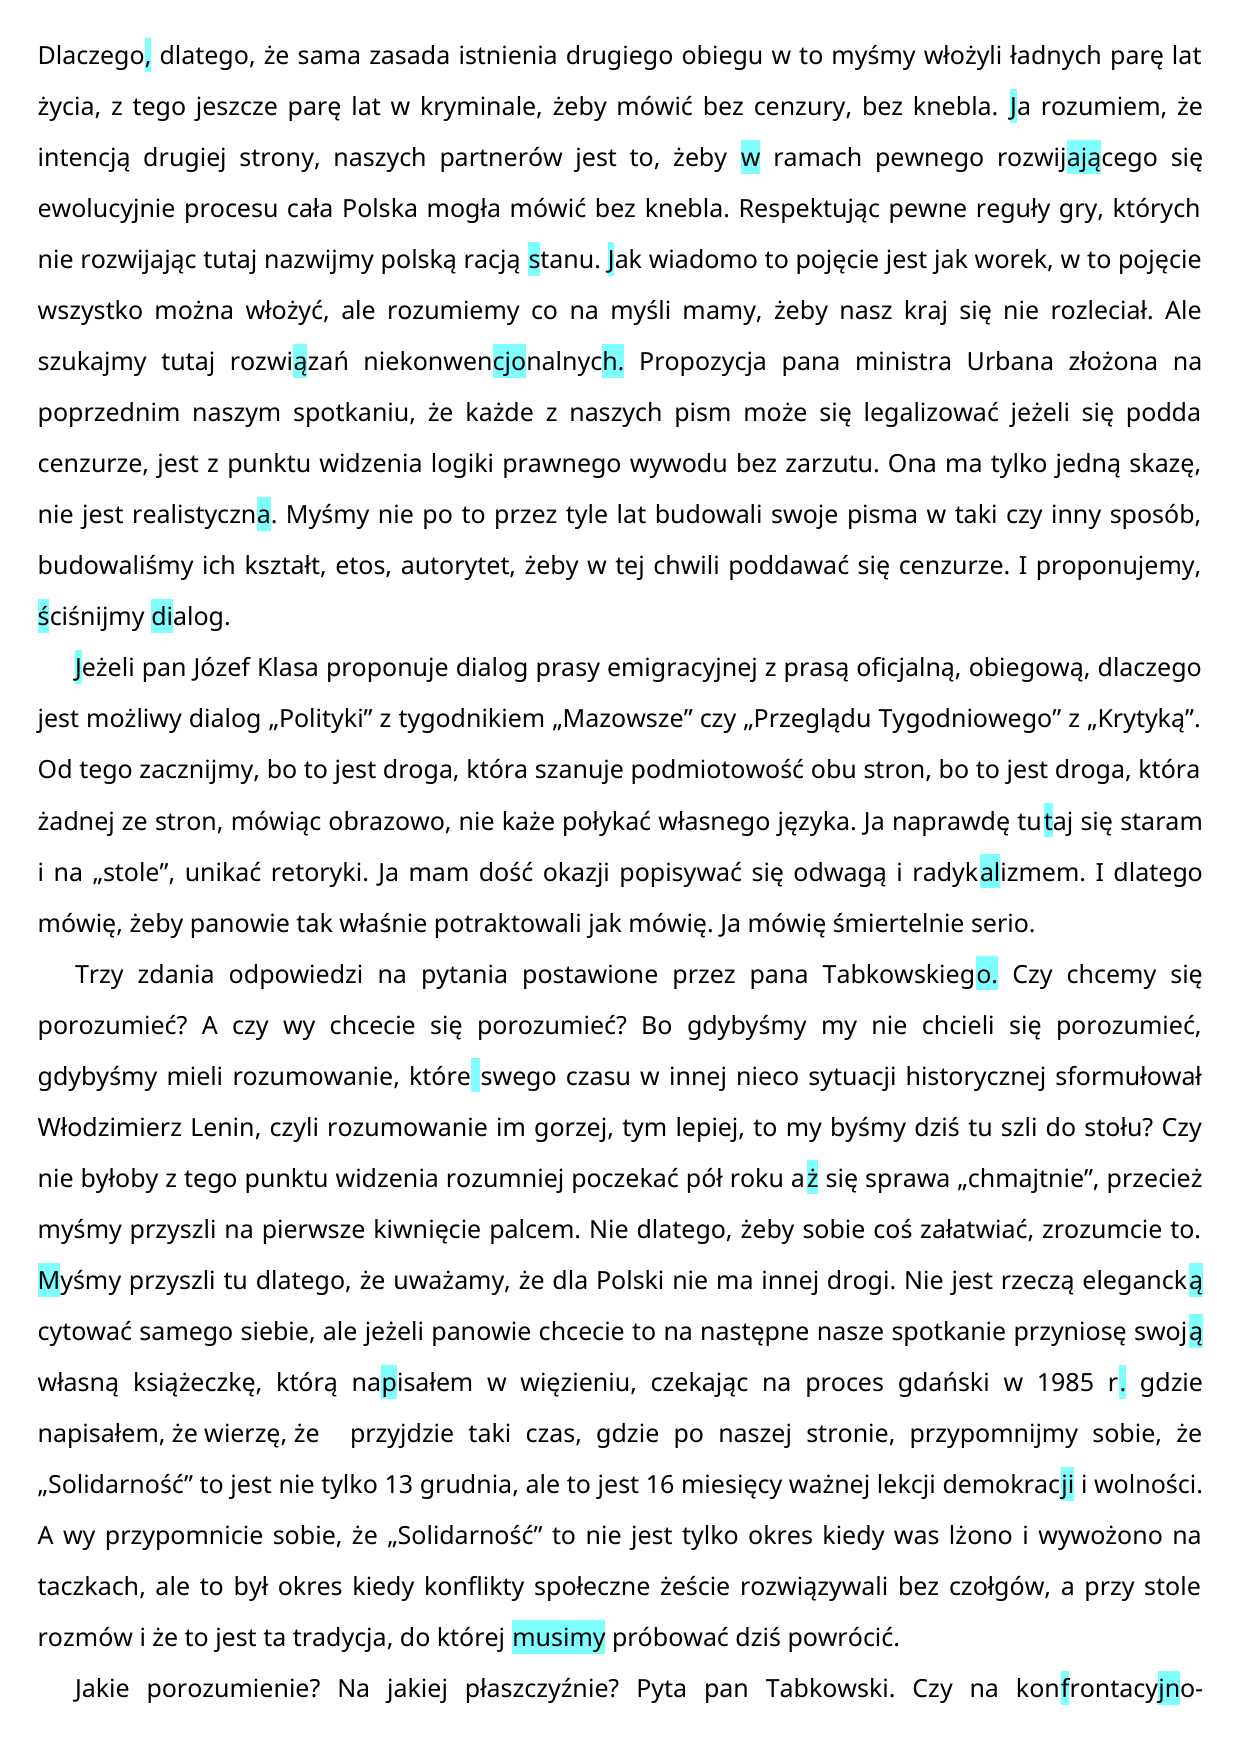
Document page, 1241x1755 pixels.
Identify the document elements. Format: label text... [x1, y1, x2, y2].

text Jeżeli pan Józef Klasa proponuje dialog prasy emigracyjnej z prasą oficjalną, obiegową, dlaczego jest możliwy dialog „Polityki” z tygodnikiem „Mazowsze” czy „Przeglądu Tygodniowego” z „Krytyką”. Od tego zacznijmy, bo to jest droga, która szanuje podmiotowość obu stron, bo to jest droga, która żadnej ze stron, mówiąc obrazowo, nie każe połykać własnego języka. Ja naprawdę tutaj się staram i na „stole”, unikać retoryki. Ja mam dość okazji popisywać się odwagą i radykalizmem. I dlatego mówię, żeby panowie tak właśnie potraktowali jak mówię. Ja mówię śmiertelnie serio. [37, 650, 1203, 939]
text Jakie porozumienie? Na jakiej płaszczyźnie? Pyta pan Tabkowski. Czy na konfrontacyjno- [37, 1671, 1203, 1705]
text Trzy zdania odpowiedzi na pytania postawione przez pana Tabkowskiego. Czy chcemy się porozumieć? A czy wy chcecie się porozumieć? Bo gdybyśmy my nie chcieli się porozumieć, gdybyśmy mieli rozumowanie, które swego czasu w innej nieco sytuacji historycznej sformułował Włodzimierz Lenin, czyli rozumowanie im gorzej, tym lepiej, to my byśmy dziś tu szli do stołu? Czy nie byłoby z tego punktu widzenia rozumniej poczekać pół roku aż się sprawa „chmajtnie”, przecież myśmy przyszli na pierwsze kiwnięcie palcem. Nie dlatego, żeby sobie coś załatwiać, zrozumcie to. Myśmy przyszli tu dlatego, że uważamy, że dla Polski nie ma innej drogi. Nie jest rzeczą elegancką cytować samego siebie, ale jeżeli panowie chcecie to na następne nasze spotkanie przyniosę swoją własną książeczkę, którą napisałem w więzieniu, czekając na proces gdański w 1985 r. gdzie napisałem, że wierzę, że przyjdzie taki czas, gdzie po naszej stronie, przypomnijmy sobie, że „Solidarność” to jest nie tylko 13 grudnia, ale to jest 16 miesięcy ważnej lekcji demokracji i wolności. A wy przypomnicie sobie, że „Solidarność” to nie jest tylko okres kiedy was lżono i wywożono na taczkach, ale to był okres kiedy konflikty społeczne żeście rozwiązywali bez czołgów, a przy stole rozmów i że to jest ta tradycja, do której musimy próbować dziś powrócić. [37, 956, 1203, 1654]
text Dlaczego, dlatego, że sama zasada istnienia drugiego obiegu w to myśmy włożyli ładnych parę lat życia, z tego jeszcze parę lat w kryminale, żeby mówić bez cenzury, bez knebla. Ja rozumiem, że intencją drugiej strony, naszych partnerów jest to, żeby w ramach pewnego rozwijającego się ewolucyjnie procesu cała Polska mogła mówić bez knebla. Respektując pewne reguły gry, których nie rozwijając tutaj nazwijmy polską racją stanu. Jak wiadomo to pojęcie jest jak worek, w to pojęcie wszystko można włożyć, ale rozumiemy co na myśli mamy, żeby nasz kraj się nie rozleciał. Ale szukajmy tutaj rozwiązań niekonwencjonalnych. Propozycja pana ministra Urbana złożona na poprzednim naszym spotkaniu, że każde z naszych pism może się legalizować jeżeli się podda cenzurze, jest z punktu widzenia logiki prawnego wywodu bez zarzutu. Ona ma tylko jedną skazę, nie jest realistyczna. Myśmy nie po to przez tyle lat budowali swoje pisma w taki czy inny sposób, budowaliśmy ich kształt, etos, autorytet, żeby w tej chwili poddawać się cenzurze. I proponujemy, ściśnijmy dialog. [37, 37, 1203, 633]
